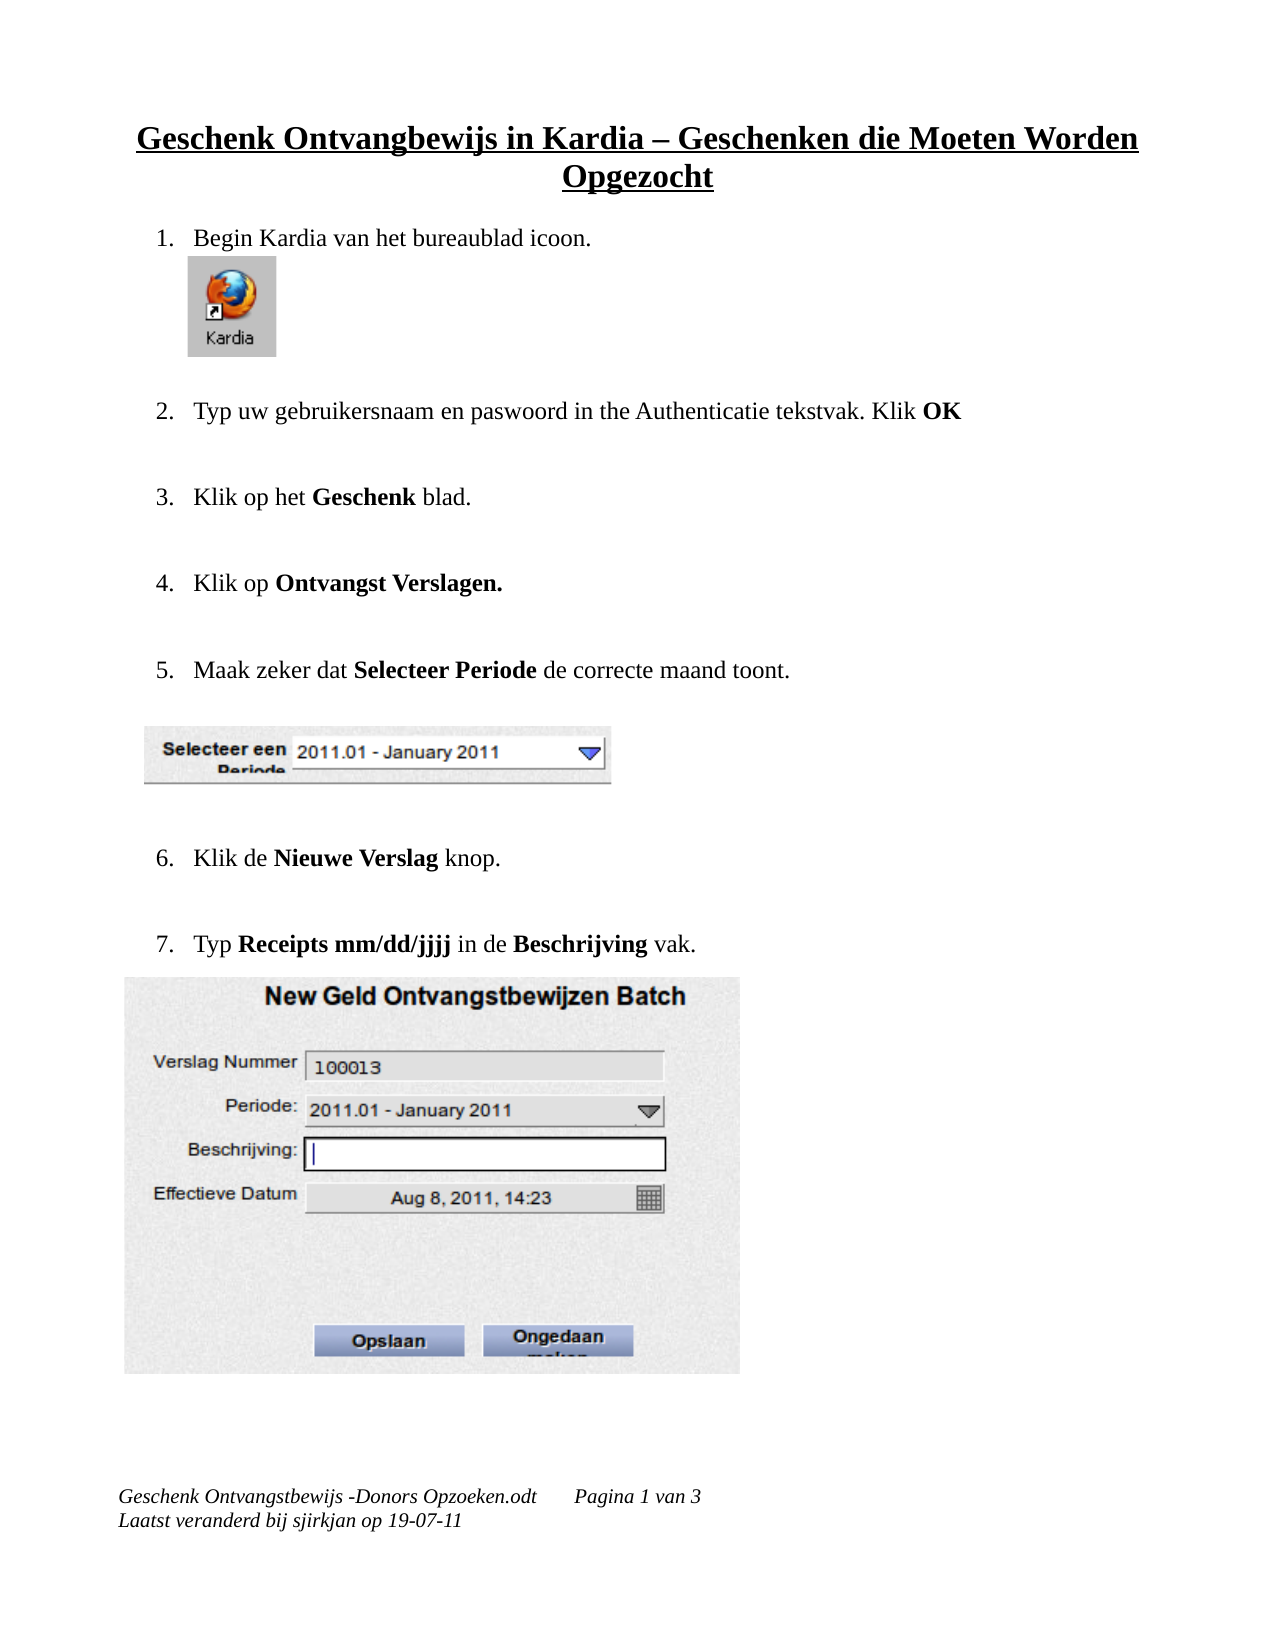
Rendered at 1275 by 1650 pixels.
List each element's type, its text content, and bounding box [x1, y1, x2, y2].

list Maak zeker dat Selecteer Periode de correcte maand toont. [156, 655, 1157, 683]
picture [144, 726, 612, 786]
list Klik op Ontvangst Verslagen. [156, 568, 1157, 597]
list Klik op het Geschenk blad. [156, 482, 1157, 554]
picture [187, 256, 277, 357]
picture [124, 977, 740, 1374]
text Geschenk Ontvangbewijs in Kardia – Geschenken die Moeten Worden Opgezocht [118, 118, 1157, 195]
list Begin Kardia van het bureaublad icoon. [156, 223, 1157, 252]
list Typ uw gebruikersnaam en paswoord in the Authenticatie tekstvak. Klik OK [156, 396, 1157, 468]
list Klik de Nieuwe Verslag knop. [156, 843, 1157, 872]
list Typ Receipts mm/dd/jjjj in de Beschrijving vak. [156, 929, 1157, 958]
